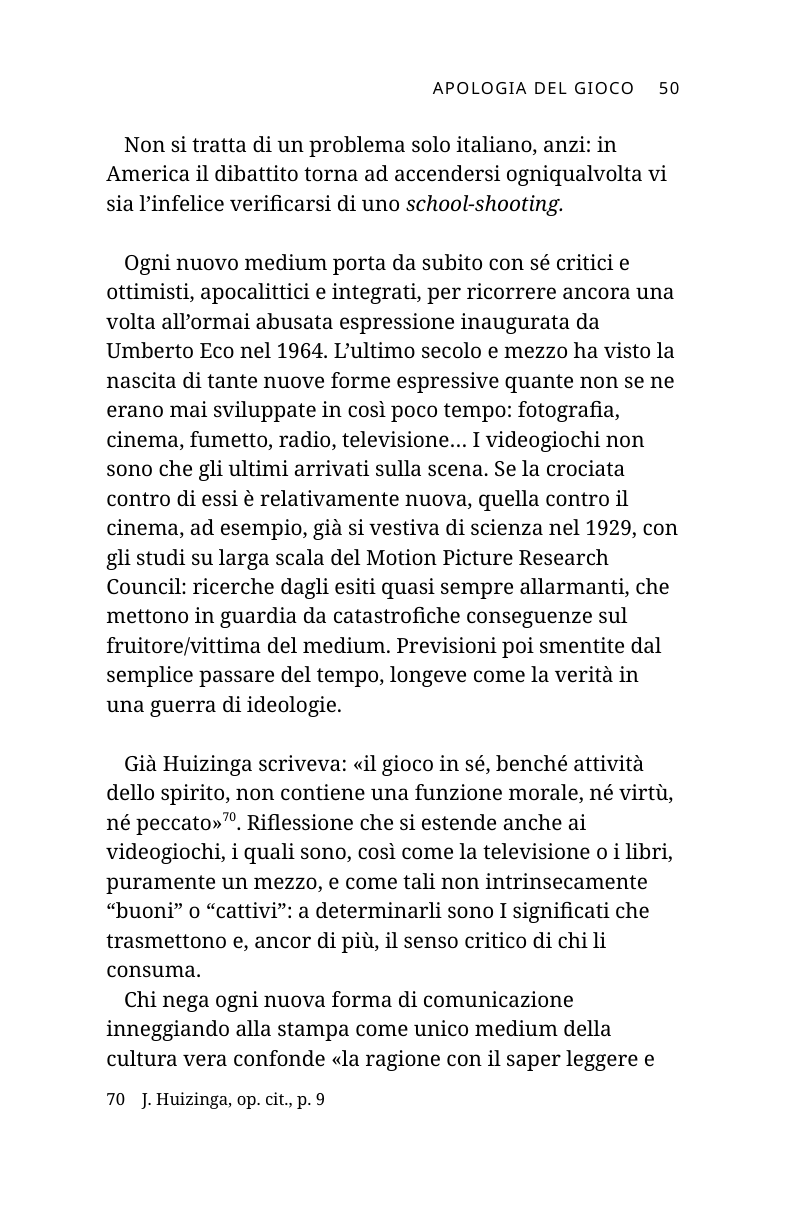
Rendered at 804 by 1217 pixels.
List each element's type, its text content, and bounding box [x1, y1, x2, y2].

text J. Huizinga, op. cit., p. 9 [106, 1088, 679, 1110]
text Non si tratta di un problema solo italiano, anzi: in America il dibattito torna ad accendersi ogniqualvolta vi sia l’infelice verificarsi di uno school-shooting. [106, 129, 679, 217]
text Ogni nuovo medium porta da subito con sé critici e ottimisti, apocalittici e integrati, per ricorrere ancora una volta all’ormai abusata espressione inaugurata da Umberto Eco nel 1964. L’ultimo secolo e mezzo ha visto la nascita di tante nuove forme espressive quante non se ne erano mai sviluppate in così poco tempo: fotografia, cinema, fumetto, radio, televisione… I videogiochi non sono che gli ultimi arrivati sulla scena. Se la crociata contro di essi è relativamente nuova, quella contro il cinema, ad esempio, già si vestiva di scienza nel 1929, con gli studi su larga scala del Motion Picture Research Council: ricerche dagli esiti quasi sempre allarmanti, che mettono in guardia da catastrofiche conseguenze sul fruitore/vittima del medium. Previsioni poi smentite dal semplice passare del tempo, longeve come la verità in una guerra di ideologie. [106, 247, 679, 718]
text Chi nega ogni nuova forma di comunicazione inneggiando alla stampa come unico medium della cultura vera confonde «la ragione con il saper leggere e [106, 984, 679, 1072]
text Già Huizinga scriveva: «il gioco in sé, benché attività dello spirito, non contiene una funzione morale, né virtù, né peccato». Riflessione che si estende anche ai videogiochi, i quali sono, così come la televisione o i libri, puramente un mezzo, e come tali non intrinsecamente “buoni” o “cattivi”: a determinarli sono I significati che trasmettono e, ancor di più, il senso critico di chi li consuma. [106, 748, 679, 984]
